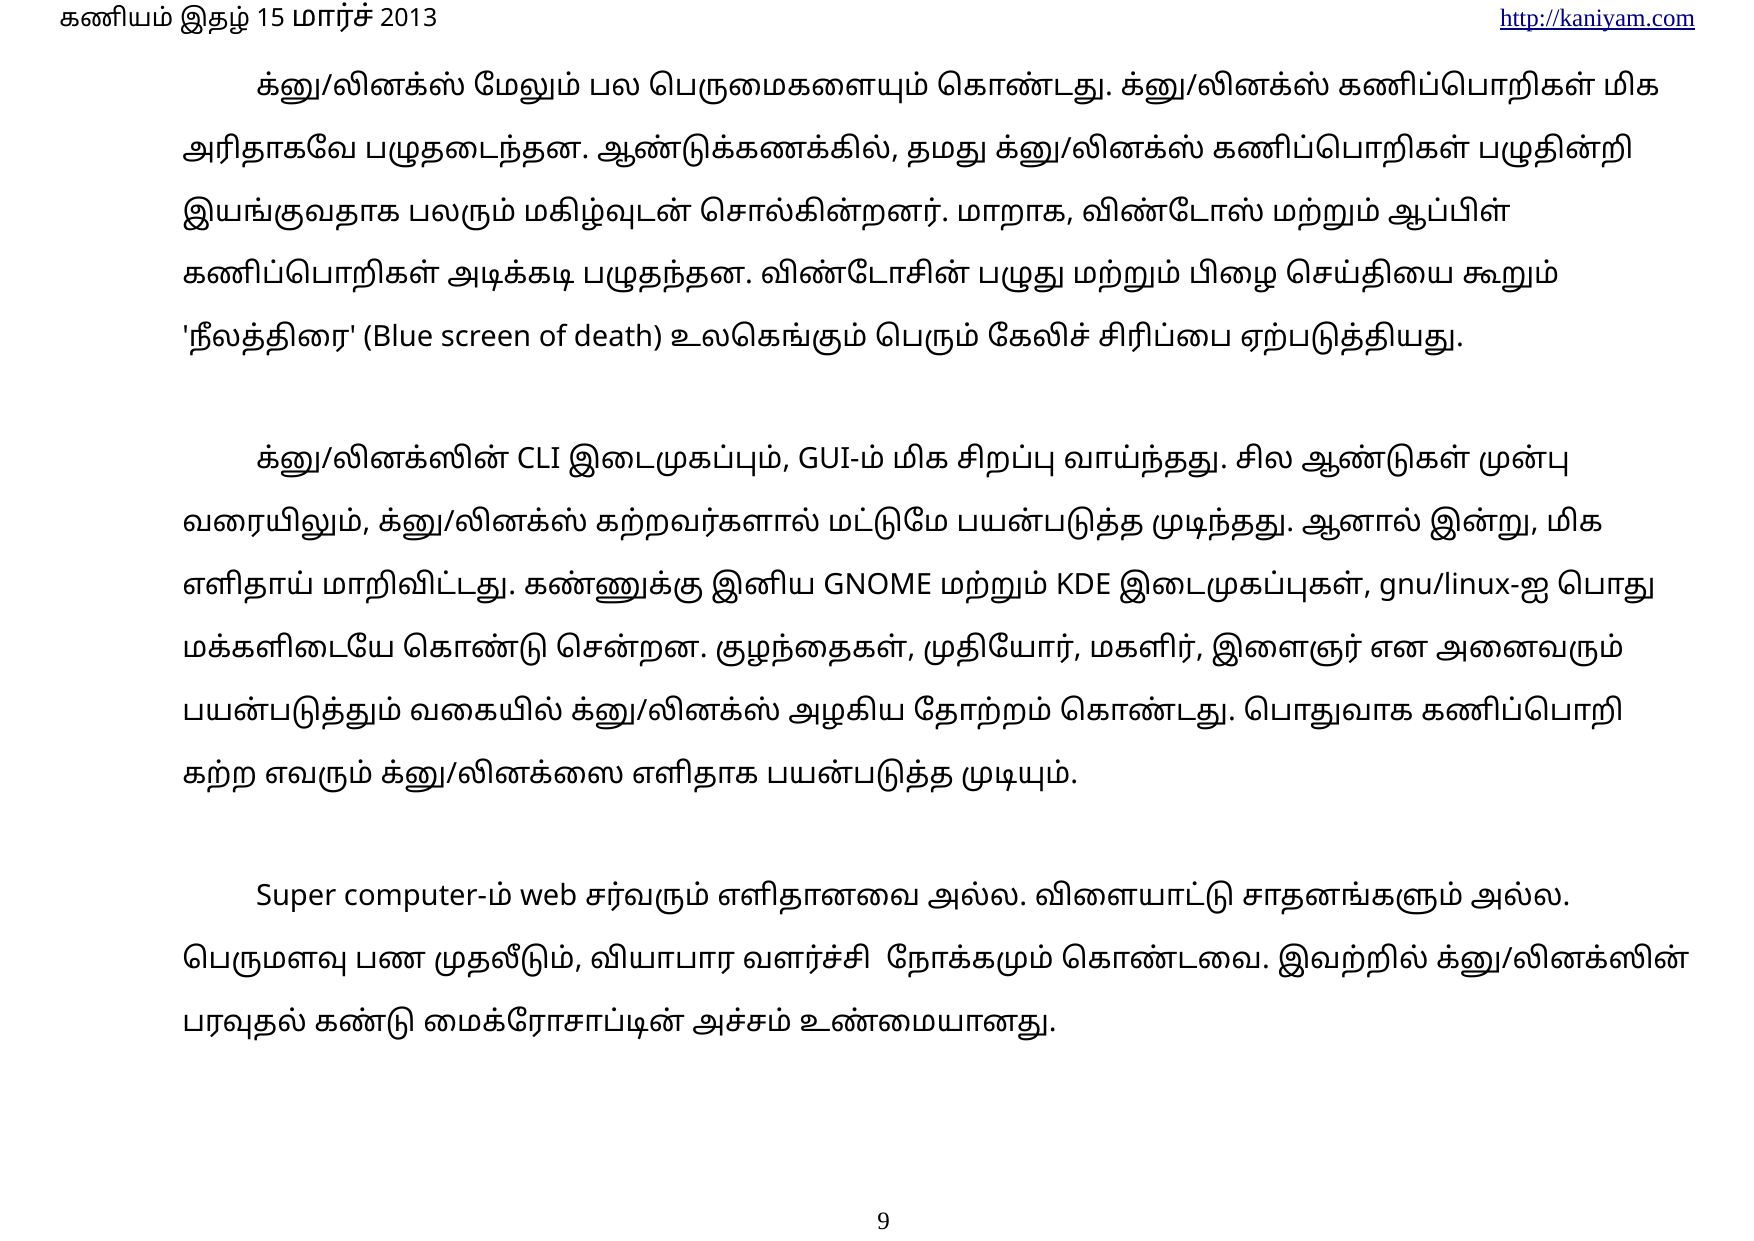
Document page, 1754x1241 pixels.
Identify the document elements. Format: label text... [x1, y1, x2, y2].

text க்னு/லினக்ஸ் மேலும் பல பெருமைகளையும் கொண்டது. க்னு/லினக்ஸ் கணிப்பொறிகள் மிக அரிதாகவே பழுதடைந்தன. ஆண்டுக்கணக்கில், தமது க்னு/லினக்ஸ் கணிப்பொறிகள் பழுதின்றி இயங்குவதாக பலரும் மகிழ்வுடன் சொல்கின்றனர். மாறாக, விண்டோஸ் மற்றும் ஆப்பிள் கணிப்பொறிகள் அடிக்கடி பழுதந்தன. விண்டோசின் பழுது மற்றும் பிழை செய்தியை கூறும் 'நீலத்திரை' (Blue screen of death) உலகெங்கும் பெரும் கேலிச் சிரிப்பை ஏற்படுத்தியது. க்னு/லினக்ஸின் CLI இடைமுகப்பும், GUI-ம் மிக சிறப்பு வாய்ந்தது. சில ஆண்டுகள் முன்பு வரையிலும், க்னு/லினக்ஸ் கற்றவர்களால் மட்டுமே பயன்படுத்த முடிந்தது. ஆனால் இன்று, மிக எளிதாய் மாறிவிட்டது. கண்ணுக்கு இனிய GNOME மற்றும் KDE இடைமுகப்புகள், gnu/linux-ஐ பொது மக்களிடையே கொண்டு சென்றன. குழந்தைகள், முதியோர், மகளிர், இளைஞர் என அனைவரும் பயன்படுத்தும் வகையில் க்னு/லினக்ஸ் அழகிய தோற்றம் கொண்டது. பொதுவாக கணிப்பொறி கற்ற எவரும் க்னு/லினக்ஸை எளிதாக பயன்படுத்த முடியும். Super computer-ம் web சர்வரும் எளிதானவை அல்ல. விளையாட்டு சாதனங்களும் அல்ல. பெருமளவு பண முதலீடும், வியாபார வளர்ச்சி நோக்கமும் கொண்டவை. இவற்றில் க்னு/லினக்ஸின் பரவுதல் கண்டு மைக்ரோசாப்டின் அச்சம் உண்மையானது. [182, 64, 1695, 1102]
text [182, 1122, 1695, 1162]
